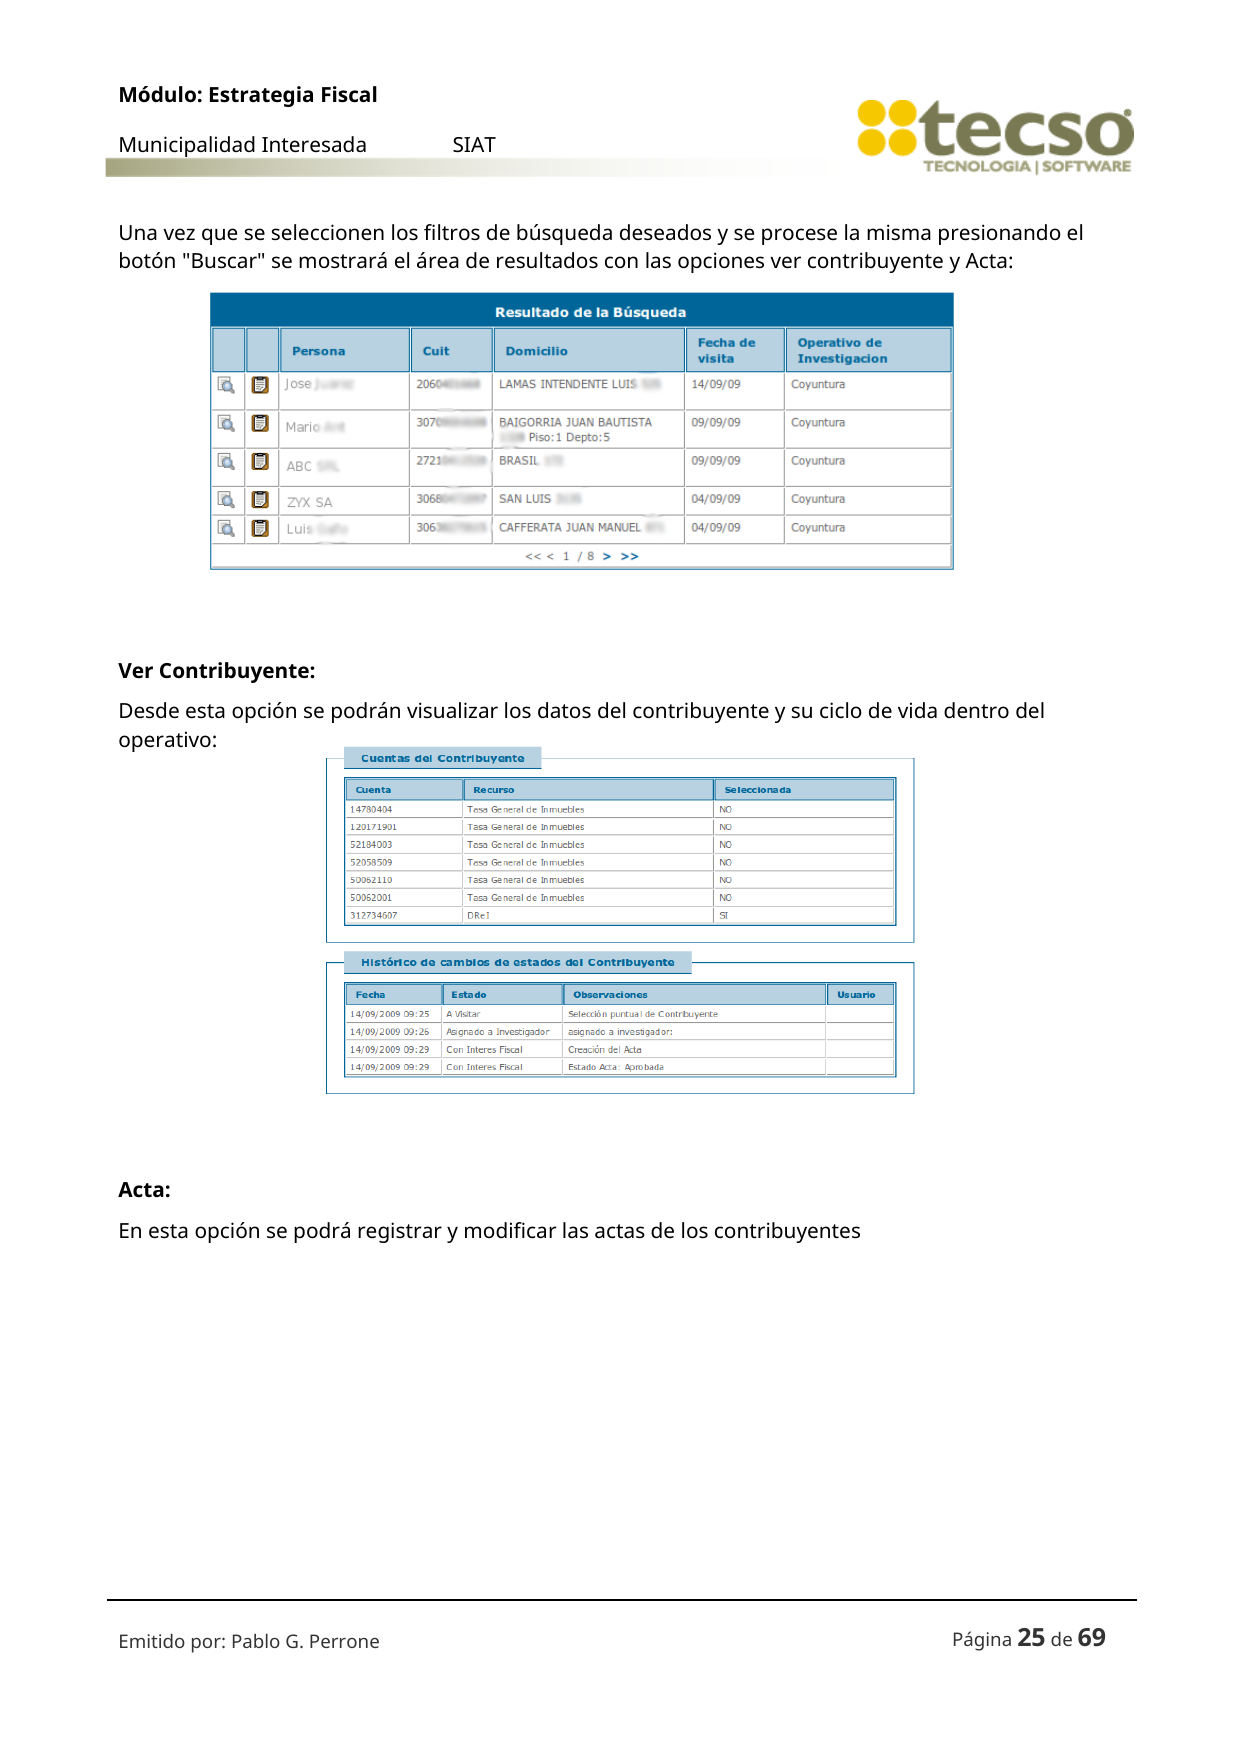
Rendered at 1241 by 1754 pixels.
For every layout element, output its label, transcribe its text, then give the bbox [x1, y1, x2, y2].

text Ver Contribuyente: [118, 656, 1122, 684]
picture [105, 100, 1134, 177]
picture [321, 743, 920, 1101]
text Una vez que se seleccionen los filtros de búsqueda deseados y se procese la misma presionando el botón "Buscar" se mostrará el área de resultados con las opciones ver contribuyente y Acta: [118, 218, 1122, 275]
text Desde esta opción se podrán visualizar los datos del contribuyente y su ciclo de vida dentro del operativo: [118, 697, 1122, 753]
picture [206, 281, 958, 574]
text Acta: [118, 1175, 1122, 1204]
text En esta opción se podrá registrar y modificar las actas de los contribuyentes [118, 1216, 1122, 1245]
